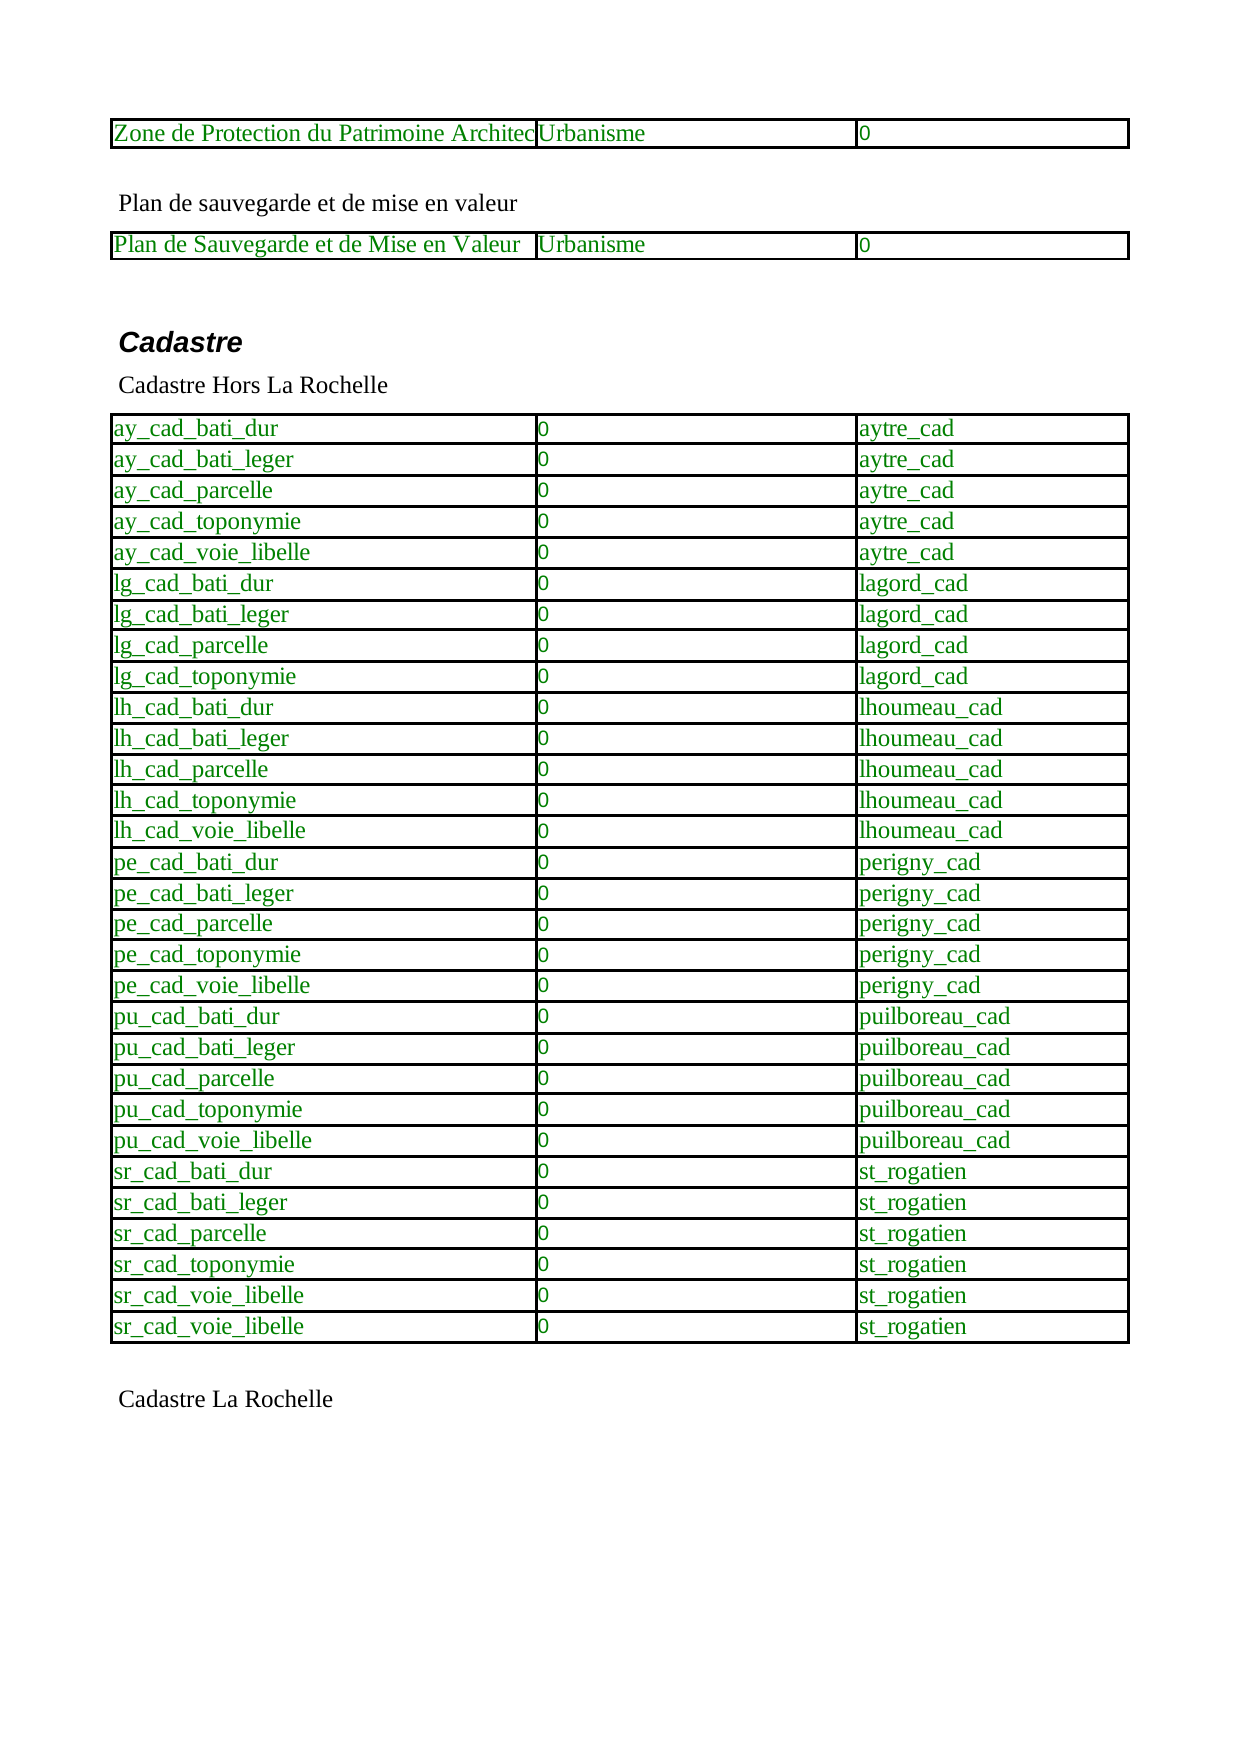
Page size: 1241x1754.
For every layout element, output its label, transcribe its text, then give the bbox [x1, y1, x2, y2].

text Plan de sauvegarde et de mise en valeur [118, 189, 1122, 217]
text Cadastre Hors La Rochelle [118, 371, 1122, 399]
text Cadastre La Rochelle [118, 1386, 1122, 1413]
subtitle Cadastre [118, 326, 1122, 359]
